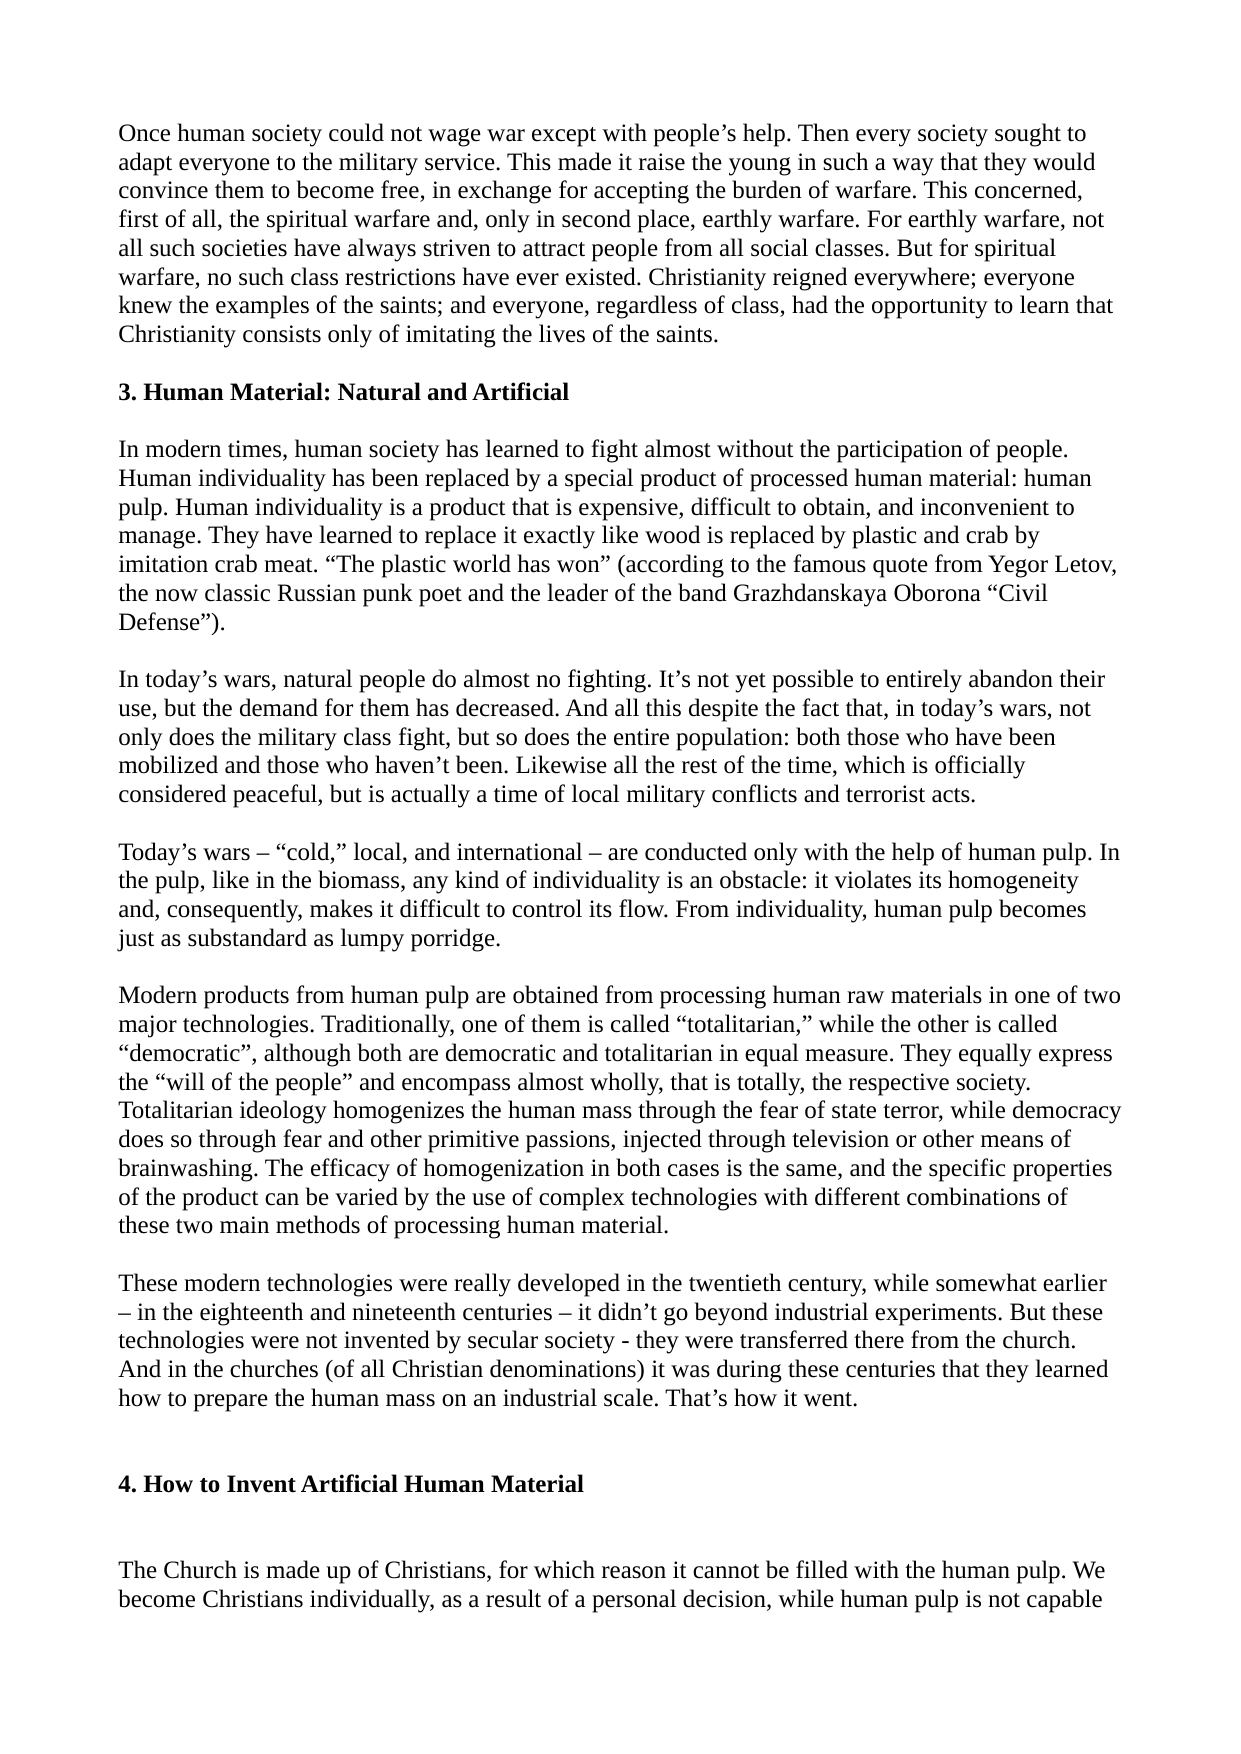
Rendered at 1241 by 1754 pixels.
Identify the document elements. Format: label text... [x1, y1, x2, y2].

text Once human society could not wage war except with people’s help. Then every society sought to adapt everyone to the military service. This made it raise the young in such a way that they would convince them to become free, in exchange for accepting the burden of warfare. This concerned, first of all, the spiritual warfare and, only in second place, earthly warfare. For earthly warfare, not all such societies have always striven to attract people from all social classes. But for spiritual warfare, no such class restrictions have ever existed. Christianity reigned everywhere; everyone knew the examples of the saints; and everyone, regardless of class, had the opportunity to learn that Christianity consists only of imitating the lives of the saints. 3. Human Material: Natural and Artificial In modern times, human society has learned to fight almost without the participation of people. Human individuality has been replaced by a special product of processed human material: human pulp. Human individuality is a product that is expensive, difficult to obtain, and inconvenient to manage. They have learned to replace it exactly like wood is replaced by plastic and crab by imitation crab meat. “The plastic world has won” (according to the famous quote from Yegor Letov, the now classic Russian punk poet and the leader of the band Grazhdanskaya Oborona “Civil Defense”). In today’s wars, natural people do almost no fighting. It’s not yet possible to entirely abandon their use, but the demand for them has decreased. And all this despite the fact that, in today’s wars, not only does the military class fight, but so does the entire population: both those who have been mobilized and those who haven’t been. Likewise all the rest of the time, which is officially considered peaceful, but is actually a time of local military conflicts and terrorist acts. Today’s wars – “cold,” local, and international – are conducted only with the help of human pulp. In the pulp, like in the biomass, any kind of individuality is an obstacle: it violates its homogeneity and, consequently, makes it difficult to control its flow. From individuality, human pulp becomes just as substandard as lumpy porridge. Modern products from human pulp are obtained from processing human raw materials in one of two major technologies. Traditionally, one of them is called “totalitarian,” while the other is called “democratic”, although both are democratic and totalitarian in equal measure. They equally express the “will of the people” and encompass almost wholly, that is totally, the respective society. Totalitarian ideology homogenizes the human mass through the fear of state terror, while democracy does so through fear and other primitive passions, injected through television or other means of brainwashing. The efficacy of homogenization in both cases is the same, and the specific properties of the product can be varied by the use of complex technologies with different combinations of these two main methods of processing human material. These modern technologies were really developed in the twentieth century, while somewhat earlier – in the eighteenth and nineteenth centuries – it didn’t go beyond industrial experiments. But these technologies were not invented by secular society - they were transferred there from the church. And in the churches (of all Christian denominations) it was during these centuries that they learned how to prepare the human mass on an industrial scale. That’s how it went. 4. How to Invent Artificial Human Material The Church is made up of Christians, for which reason it cannot be filled with the human pulp. We become Christians individually, as a result of a personal decision, while human pulp is not capable [118, 118, 1122, 1613]
